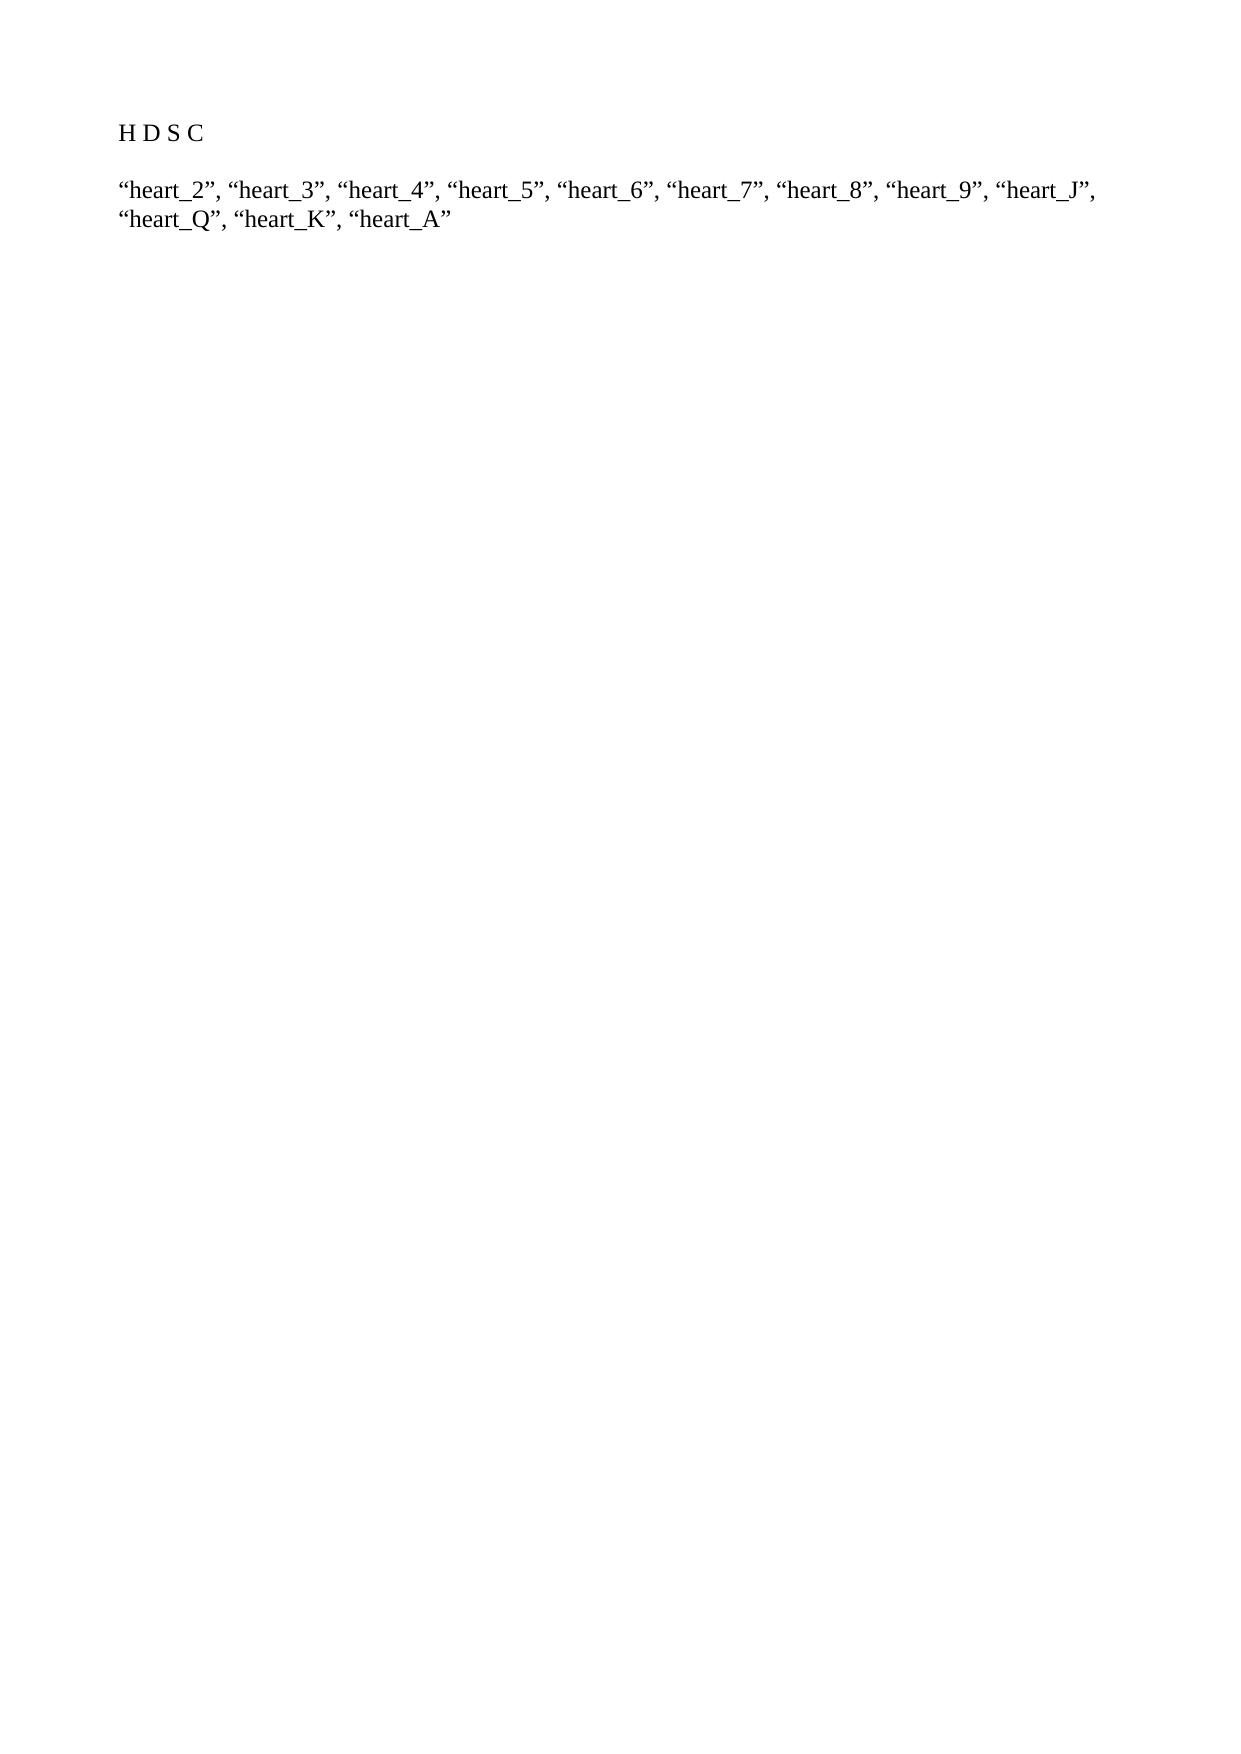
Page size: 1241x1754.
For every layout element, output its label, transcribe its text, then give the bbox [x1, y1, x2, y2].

text “heart_2”, “heart_3”, “heart_4”, “heart_5”, “heart_6”, “heart_7”, “heart_8”, “heart_9”, “heart_J”, “heart_Q”, “heart_K”, “heart_A” [118, 176, 1122, 233]
text H D S C [118, 118, 1122, 147]
